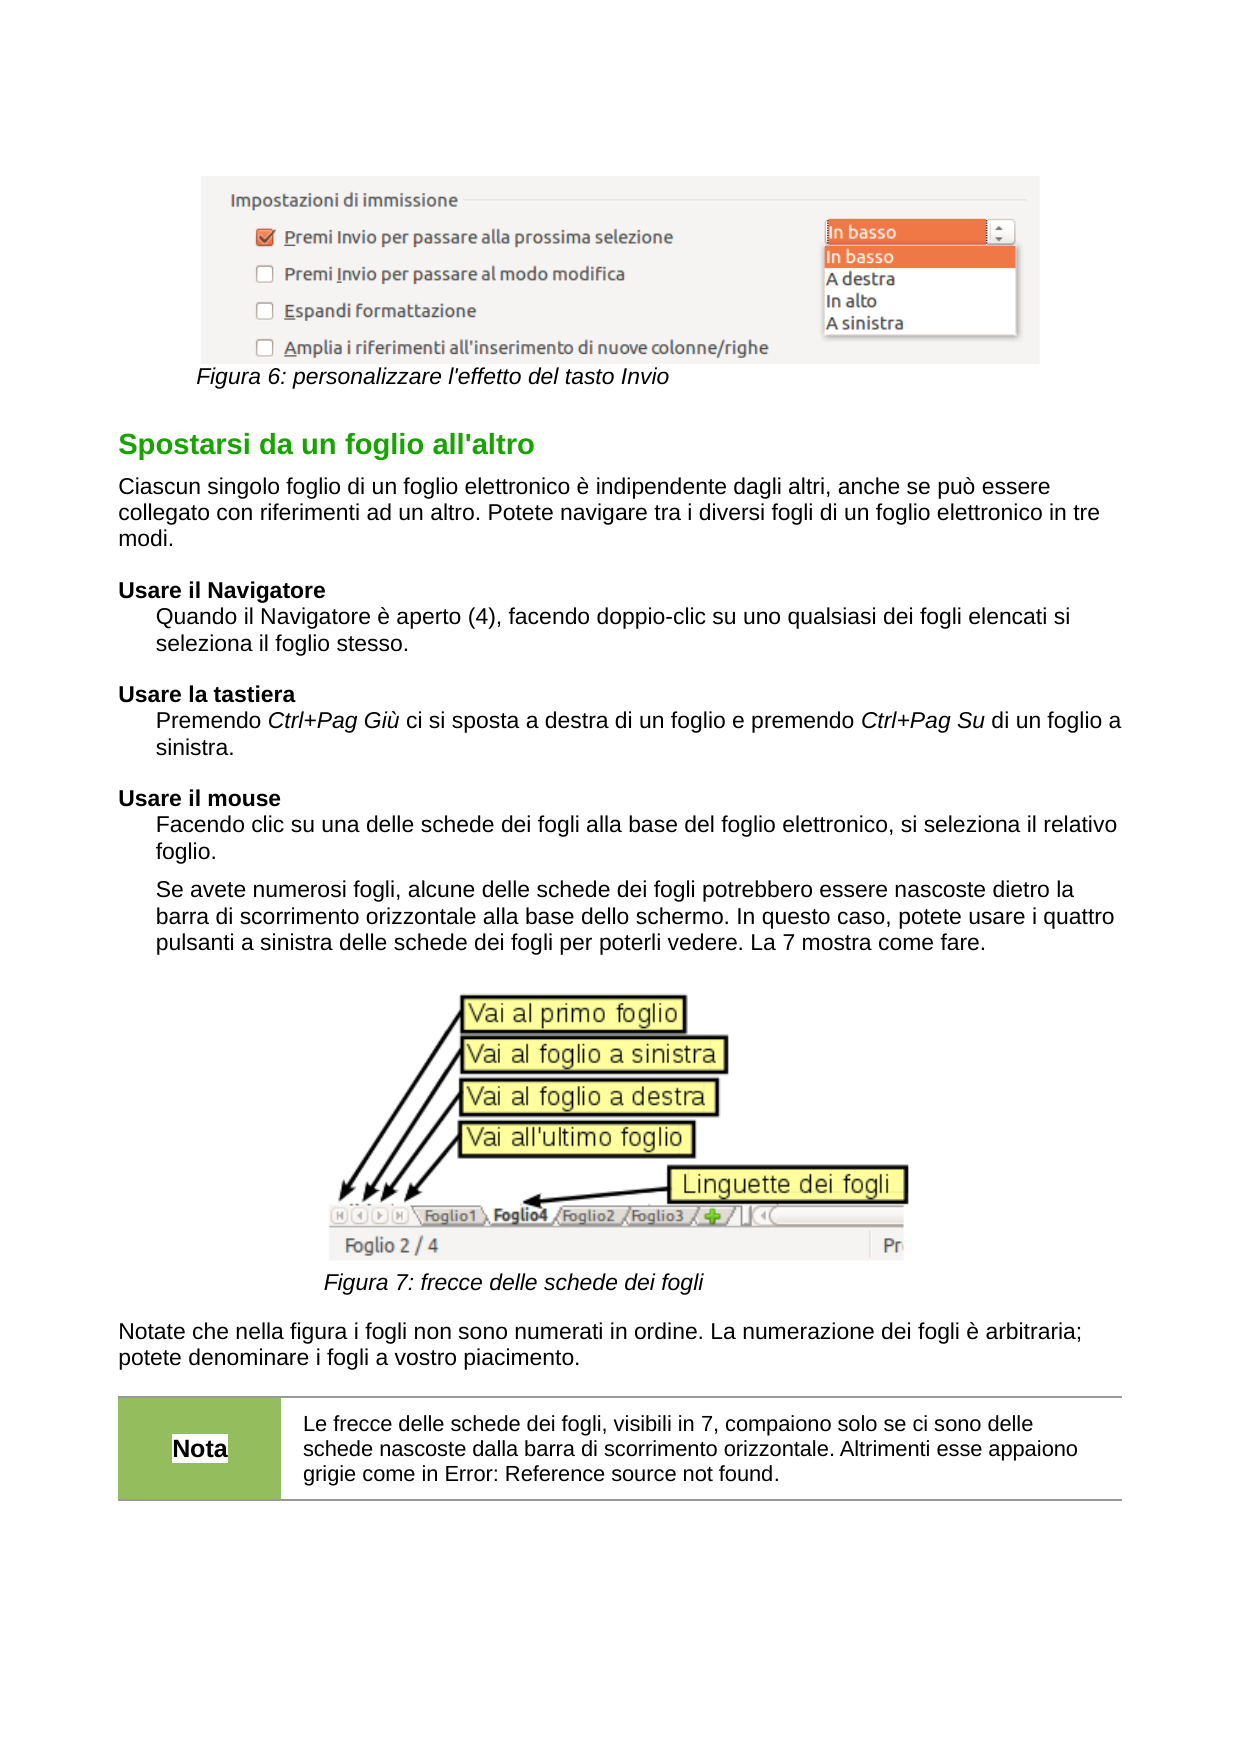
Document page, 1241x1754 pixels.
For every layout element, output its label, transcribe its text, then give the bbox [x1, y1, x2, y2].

text Usare la tastiera [118, 681, 1122, 707]
text Usare il Navigatore [118, 577, 1122, 603]
table_header Le frecce delle schede dei fogli, visibili in 7, compaiono solo se ci sono delle schede nascoste dalla barra di scorrimento orizzontale. Altrimenti esse appaiono grigie come in Errore: sorgente del riferimento non trovata. [281, 1398, 1122, 1499]
picture [200, 176, 1040, 364]
text Notate che nella figura i fogli non sono numerati in ordine. La numerazione dei fogli è arbitraria; potete denominare i fogli a vostro piacimento. [118, 1318, 1122, 1371]
table_header Nota [118, 1398, 281, 1499]
text Figura 6: personalizzare l'effetto del tasto Invio [196, 176, 1044, 389]
text Premendo Ctrl+Pag Giù ci si sposta a destra di un foglio e premendo Ctrl+Pag Su di un foglio a sinistra. [156, 707, 1122, 760]
text Ciascun singolo foglio di un foglio elettronico è indipendente dagli altri, anche se può essere collegato con riferimenti ad un altro. Potete navigare tra i diversi fogli di un foglio elettronico in tre modi. [118, 473, 1122, 552]
text Se avete numerosi fogli, alcune delle schede dei fogli potrebbero essere nascoste dietro la barra di scorrimento orizzontale alla base dello schermo. In questo caso, potete usare i quattro pulsanti a sinistra delle schede dei fogli per poterli vedere. La 7 mostra come fare. [156, 876, 1122, 956]
text Quando il Navigatore è aperto (4), facendo doppio-clic su uno qualsiasi dei fogli elencati si seleziona il foglio stesso. [156, 603, 1122, 656]
picture [320, 980, 920, 1270]
text Facendo clic su una delle schede dei fogli alla base del foglio elettronico, si seleziona il relativo foglio. [156, 811, 1122, 864]
text Figura 7: frecce delle schede dei fogli [323, 1270, 917, 1296]
subtitle Spostarsi da un foglio all'altro [118, 427, 1122, 460]
text Usare il mouse [118, 785, 1122, 811]
